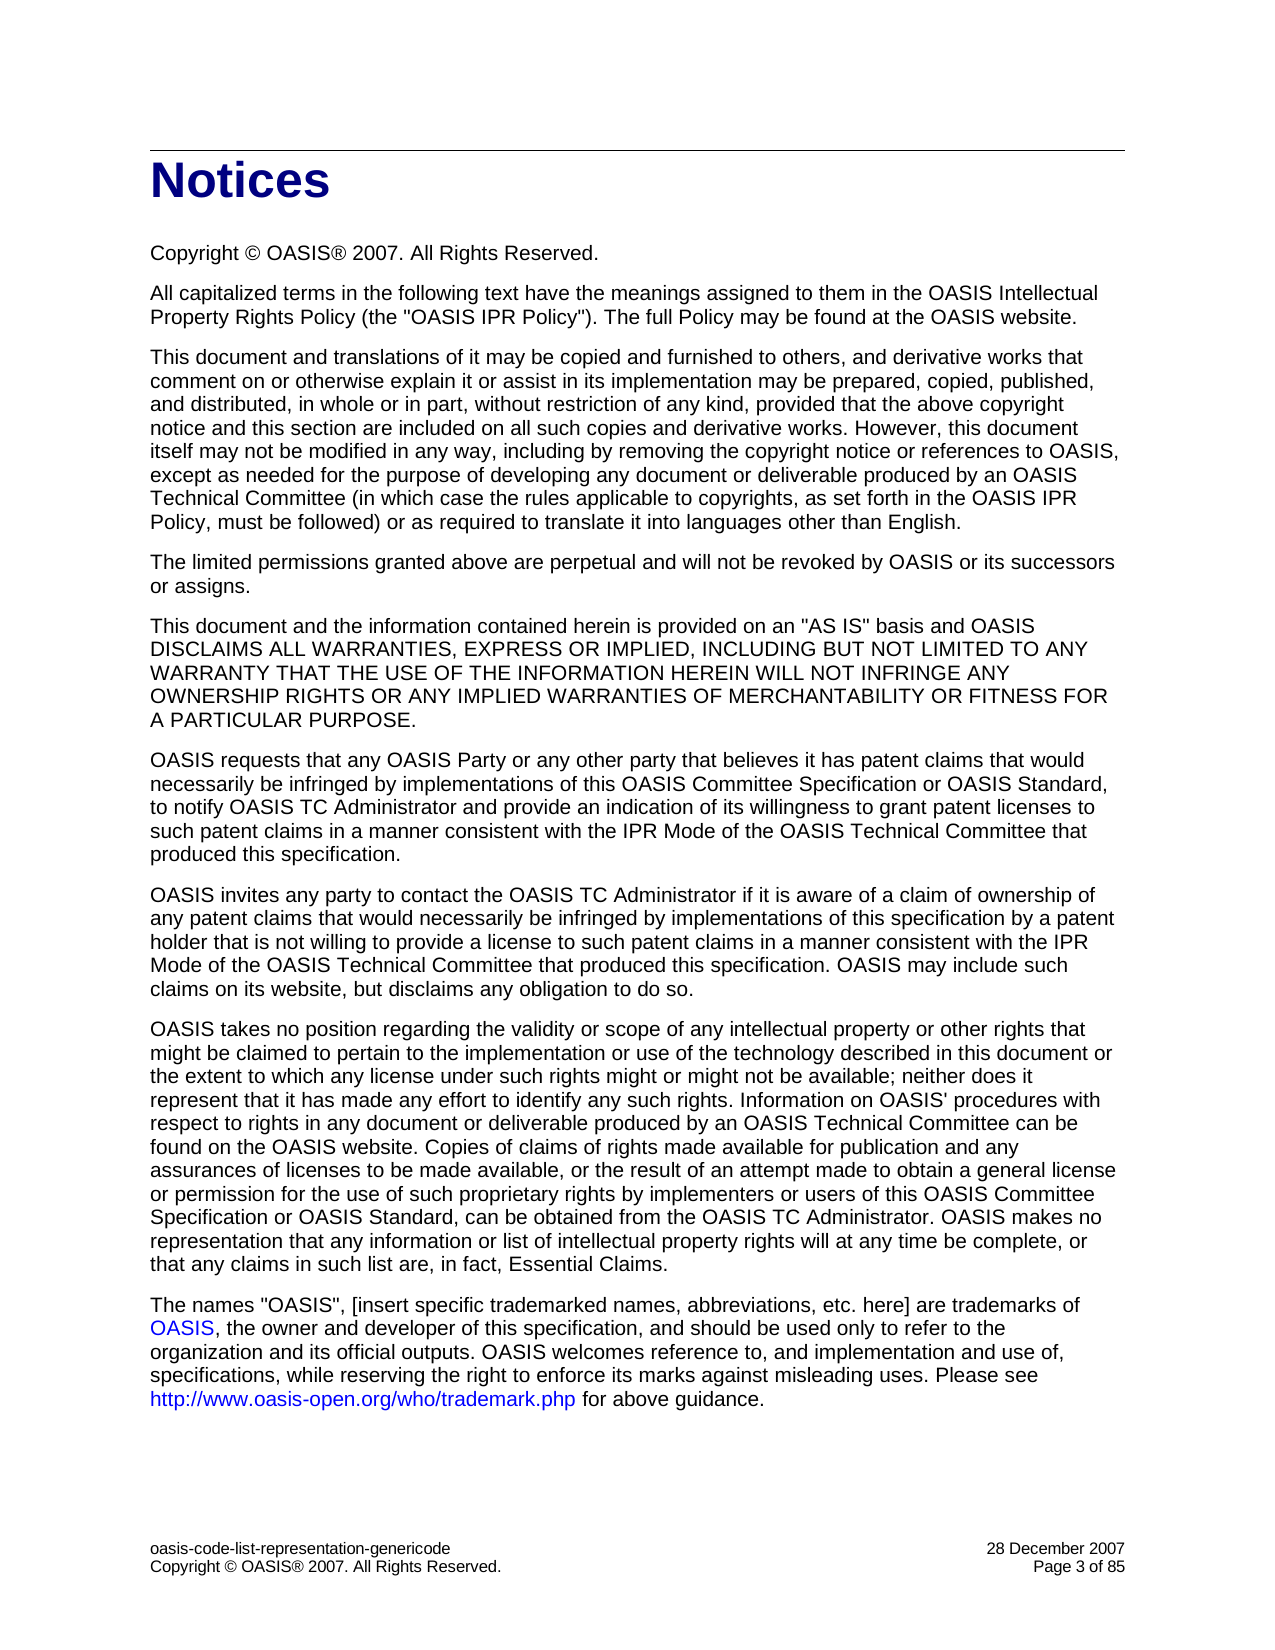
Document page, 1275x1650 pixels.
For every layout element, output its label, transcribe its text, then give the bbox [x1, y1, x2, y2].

title Notices [150, 151, 1125, 208]
text This document and translations of it may be copied and furnished to others, and derivative works that comment on or otherwise explain it or assist in its implementation may be prepared, copied, published, and distributed, in whole or in part, without restriction of any kind, provided that the above copyright notice and this section are included on all such copies and derivative works. However, this document itself may not be modified in any way, including by removing the copyright notice or references to OASIS, except as needed for the purpose of developing any document or deliverable produced by an OASIS Technical Committee (in which case the rules applicable to copyrights, as set forth in the OASIS IPR Policy, must be followed) or as required to translate it into languages other than English. [150, 346, 1125, 534]
text All capitalized terms in the following text have the meanings assigned to them in the OASIS Intellectual Property Rights Policy (the "OASIS IPR Policy"). The full Policy may be found at the OASIS website. [150, 282, 1125, 329]
text The limited permissions granted above are perpetual and will not be revoked by OASIS or its successors or assigns. [150, 551, 1125, 598]
text The names "OASIS", [insert specific trademarked names, abbreviations, etc. here] are trademarks of OASIS, the owner and developer of this specification, and should be used only to refer to the organization and its official outputs. OASIS welcomes reference to, and implementation and use of, specifications, while reserving the right to enforce its marks against misleading uses. Please see http://www.oasis-open.org/who/trademark.php for above guidance. [150, 1293, 1125, 1411]
text OASIS takes no position regarding the validity or scope of any intellectual property or other rights that might be claimed to pertain to the implementation or use of the technology described in this document or the extent to which any license under such rights might or might not be available; neither does it represent that it has made any effort to identify any such rights. Information on OASIS' procedures with respect to rights in any document or deliverable produced by an OASIS Technical Committee can be found on the OASIS website. Copies of claims of rights made available for publication and any assurances of licenses to be made available, or the result of an attempt made to obtain a general license or permission for the use of such proprietary rights by implementers or users of this OASIS Committee Specification or OASIS Standard, can be obtained from the OASIS TC Administrator. OASIS makes no representation that any information or list of intellectual property rights will at any time be complete, or that any claims in such list are, in fact, Essential Claims. [150, 1017, 1125, 1276]
text OASIS requests that any OASIS Party or any other party that believes it has patent claims that would necessarily be infringed by implementations of this OASIS Committee Specification or OASIS Standard, to notify OASIS TC Administrator and provide an indication of its willingness to grant patent licenses to such patent claims in a manner consistent with the IPR Mode of the OASIS Technical Committee that produced this specification. [150, 749, 1125, 866]
text Copyright © OASIS® 2007. All Rights Reserved. [150, 242, 1125, 265]
text OASIS invites any party to contact the OASIS TC Administrator if it is aware of a claim of ownership of any patent claims that would necessarily be infringed by implementations of this specification by a patent holder that is not willing to provide a license to such patent claims in a manner consistent with the IPR Mode of the OASIS Technical Committee that produced this specification. OASIS may include such claims on its website, but disclaims any obligation to do so. [150, 883, 1125, 1001]
text This document and the information contained herein is provided on an "AS IS" basis and OASIS DISCLAIMS ALL WARRANTIES, EXPRESS OR IMPLIED, INCLUDING BUT NOT LIMITED TO ANY WARRANTY THAT THE USE OF THE INFORMATION HEREIN WILL NOT INFRINGE ANY OWNERSHIP RIGHTS OR ANY IMPLIED WARRANTIES OF MERCHANTABILITY OR FITNESS FOR A PARTICULAR PURPOSE. [150, 614, 1125, 732]
